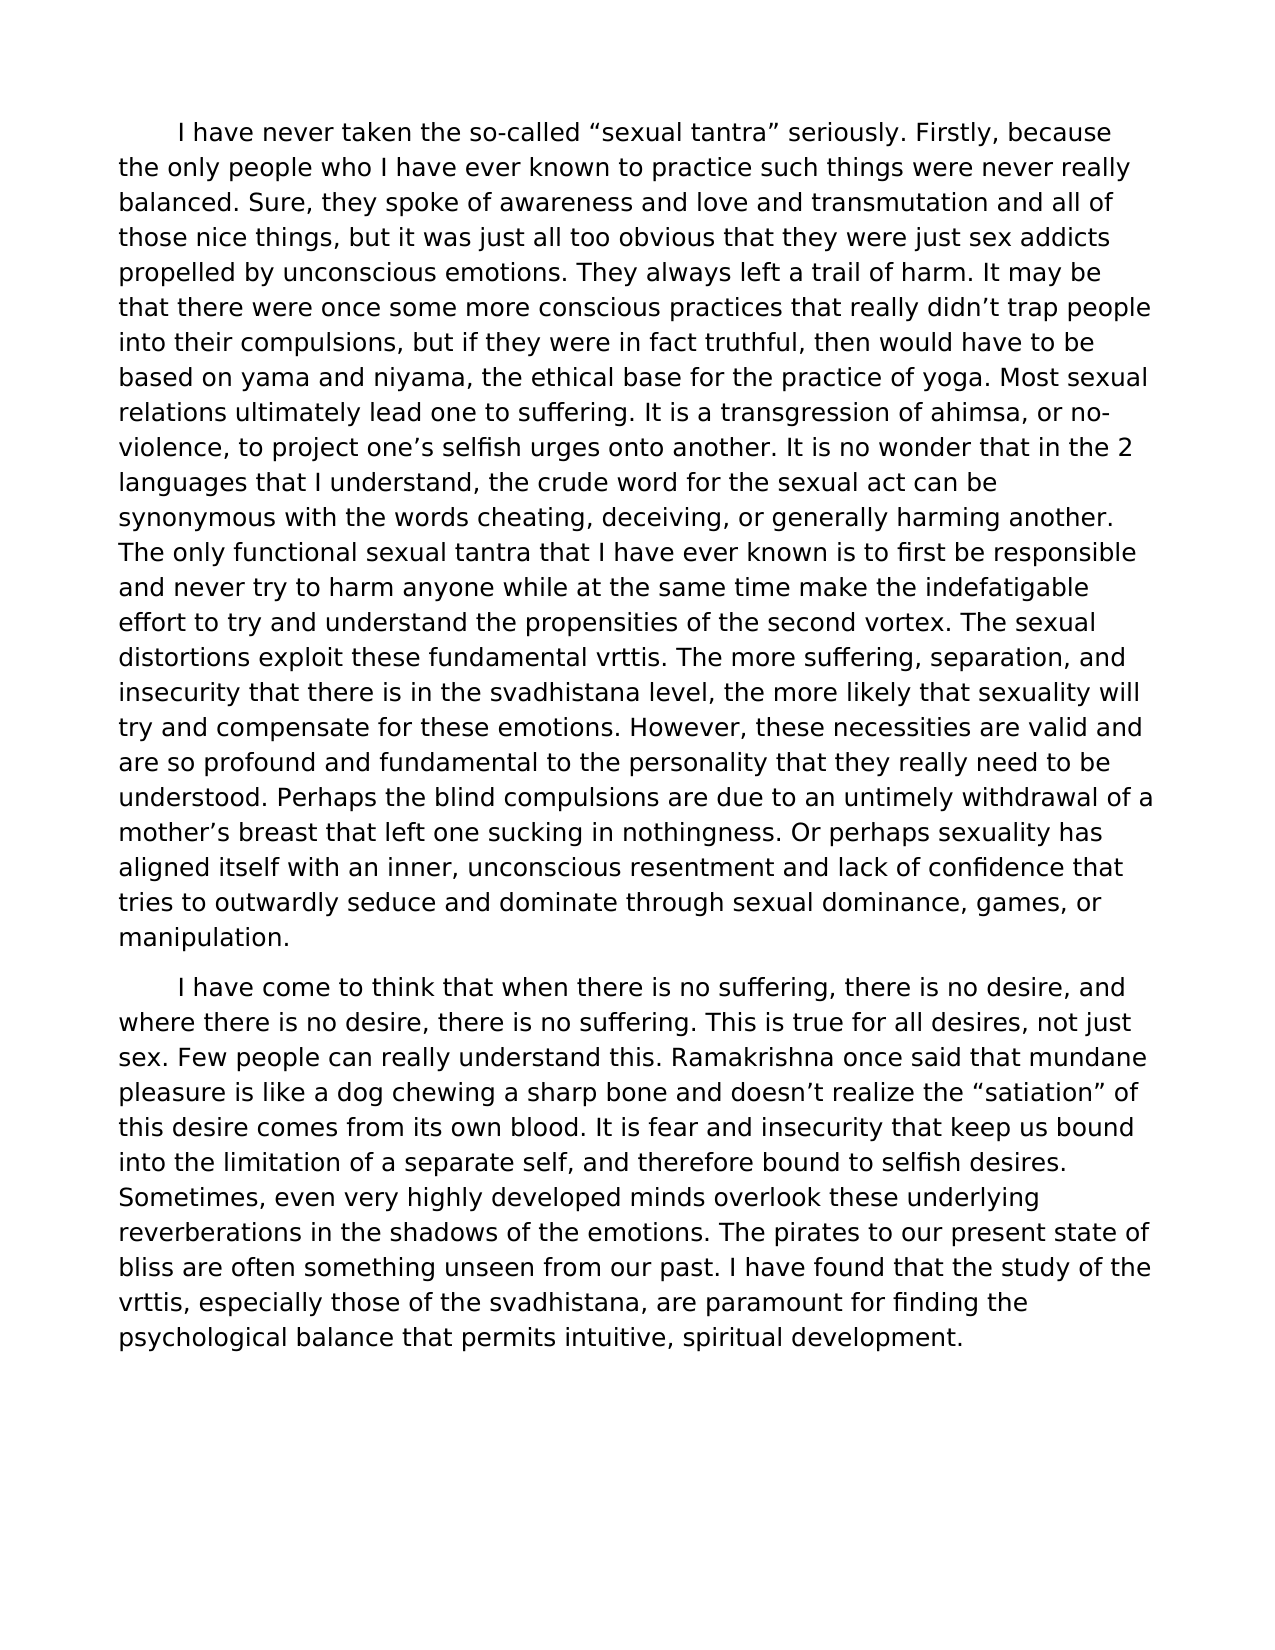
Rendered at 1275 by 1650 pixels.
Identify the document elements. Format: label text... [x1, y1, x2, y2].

text I have never taken the so-called “sexual tantra” seriously. Firstly, because the only people who I have ever known to practice such things were never really balanced. Sure, they spoke of awareness and love and transmutation and all of those nice things, but it was just all too obvious that they were just sex addicts propelled by unconscious emotions. They always left a trail of harm. It may be that there were once some more conscious practices that really didn’t trap people into their compulsions, but if they were in fact truthful, then would have to be based on yama and niyama, the ethical base for the practice of yoga. Most sexual relations ultimately lead one to suffering. It is a transgression of ahimsa, or no-violence, to project one’s selfish urges onto another. It is no wonder that in the 2 languages that I understand, the crude word for the sexual act can be synonymous with the words cheating, deceiving, or generally harming another. The only functional sexual tantra that I have ever known is to first be responsible and never try to harm anyone while at the same time make the indefatigable effort to try and understand the propensities of the second vortex. The sexual distortions exploit these fundamental vrttis. The more suffering, separation, and insecurity that there is in the svadhistana level, the more likely that sexuality will try and compensate for these emotions. However, these necessities are valid and are so profound and fundamental to the personality that they really need to be understood. Perhaps the blind compulsions are due to an untimely withdrawal of a mother’s breast that left one sucking in nothingness. Or perhaps sexuality has aligned itself with an inner, unconscious resentment and lack of confidence that tries to outwardly seduce and dominate through sexual dominance, games, or manipulation. [118, 118, 1157, 952]
text I have come to think that when there is no suffering, there is no desire, and where there is no desire, there is no suffering. This is true for all desires, not just sex. Few people can really understand this. Ramakrishna once said that mundane pleasure is like a dog chewing a sharp bone and doesn’t realize the “satiation” of this desire comes from its own blood. It is fear and insecurity that keep us bound into the limitation of a separate self, and therefore bound to selfish desires. Sometimes, even very highly developed minds overlook these underlying reverberations in the shadows of the emotions. The pirates to our present state of bliss are often something unseen from our past. I have found that the study of the vrttis, especially those of the svadhistana, are paramount for finding the psychological balance that permits intuitive, spiritual development. [118, 973, 1157, 1352]
